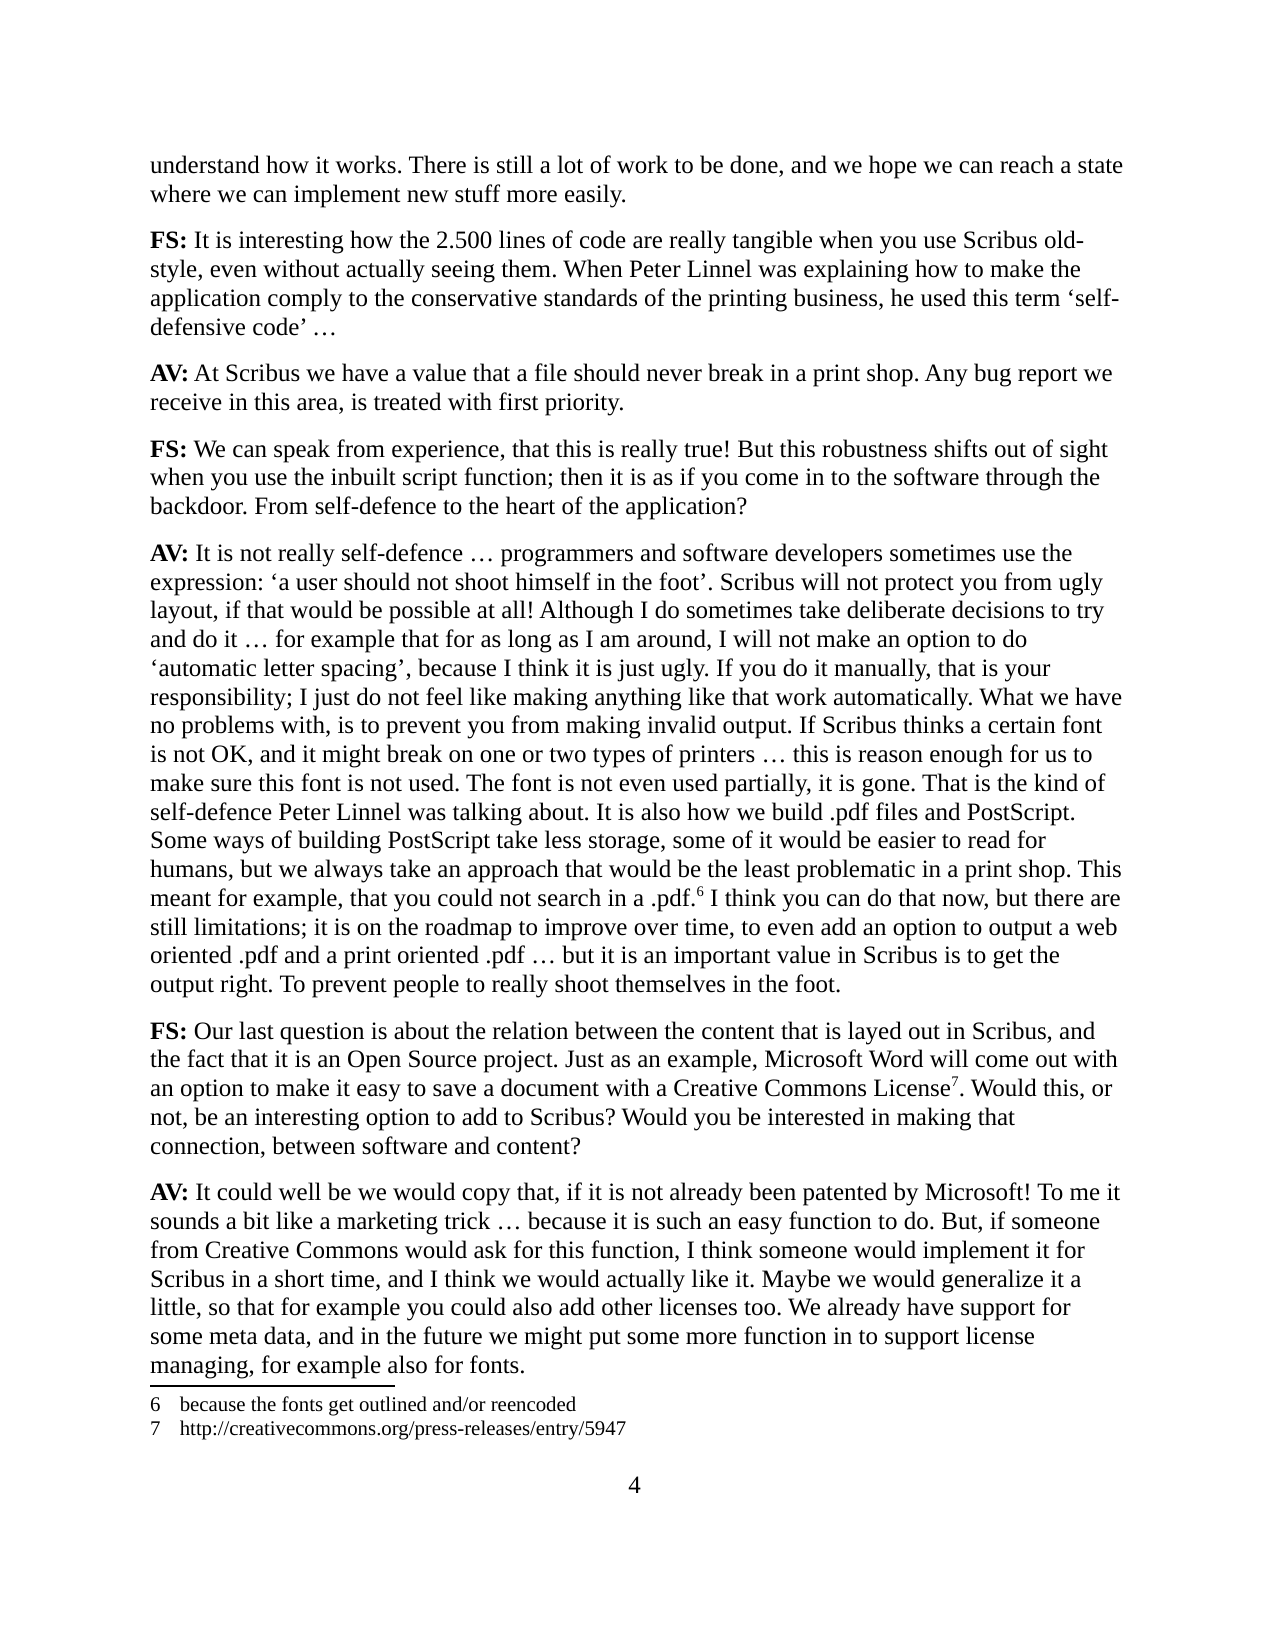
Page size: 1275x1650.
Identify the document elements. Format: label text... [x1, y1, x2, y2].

text because the fonts get outlined and/or reencoded [150, 1392, 1125, 1416]
text FS: We can speak from experience, that this is really true! But this robustness shifts out of sight when you use the inbuilt script function; then it is as if you come in to the software through the backdoor. From self-defence to the heart of the application? [150, 434, 1125, 520]
text FS: Our last question is about the relation between the content that is layed out in Scribus, and the fact that it is an Open Source project. Just as an example, Microsoft Word will come out with an option to make it easy to save a document with a Creative Commons License. Would this, or not, be an interesting option to add to Scribus? Would you be interested in making that connection, between software and content? [150, 1016, 1125, 1159]
text understand how it works. There is still a lot of work to be done, and we hope we can reach a state where we can implement new stuff more easily. [150, 150, 1125, 207]
text http://creativecommons.org/press-releases/entry/5947 [150, 1416, 1125, 1440]
text AV: It is not really self-defence … programmers and software developers sometimes use the expression: ‘a user should not shoot himself in the foot’. Scribus will not protect you from ugly layout, if that would be possible at all! Although I do sometimes take deliberate decisions to try and do it … for example that for as long as I am around, I will not make an option to do ‘automatic letter spacing’, because I think it is just ugly. If you do it manually, that is your responsibility; I just do not feel like making anything like that work automatically. What we have no problems with, is to prevent you from making invalid output. If Scribus thinks a certain font is not OK, and it might break on one or two types of printers … this is reason enough for us to make sure this font is not used. The font is not even used partially, it is gone. That is the kind of self-defence Peter Linnel was talking about. It is also how we build .pdf files and PostScript. Some ways of building PostScript take less storage, some of it would be easier to read for humans, but we always take an approach that would be the least problematic in a print shop. This meant for example, that you could not search in a .pdf. I think you can do that now, but there are still limitations; it is on the roadmap to improve over time, to even add an option to output a web oriented .pdf and a print oriented .pdf … but it is an important value in Scribus is to get the output right. To prevent people to really shoot themselves in the foot. [150, 538, 1125, 998]
text AV: At Scribus we have a value that a file should never break in a print shop. Any bug report we receive in this area, is treated with first priority. [150, 358, 1125, 416]
text FS: It is interesting how the 2.500 lines of code are really tangible when you use Scribus old-style, even without actually seeing them. When Peter Linnel was explaining how to make the application comply to the conservative standards of the printing business, he used this term ‘self-defensive code’ … [150, 225, 1125, 340]
text AV: It could well be we would copy that, if it is not already been patented by Microsoft! To me it sounds a bit like a marketing trick … because it is such an easy function to do. But, if someone from Creative Commons would ask for this function, I think someone would implement it for Scribus in a short time, and I think we would actually like it. Maybe we would generalize it a little, so that for example you could also add other licenses too. We already have support for some meta data, and in the future we might put some more function in to support license managing, for example also for fonts. [150, 1177, 1125, 1379]
